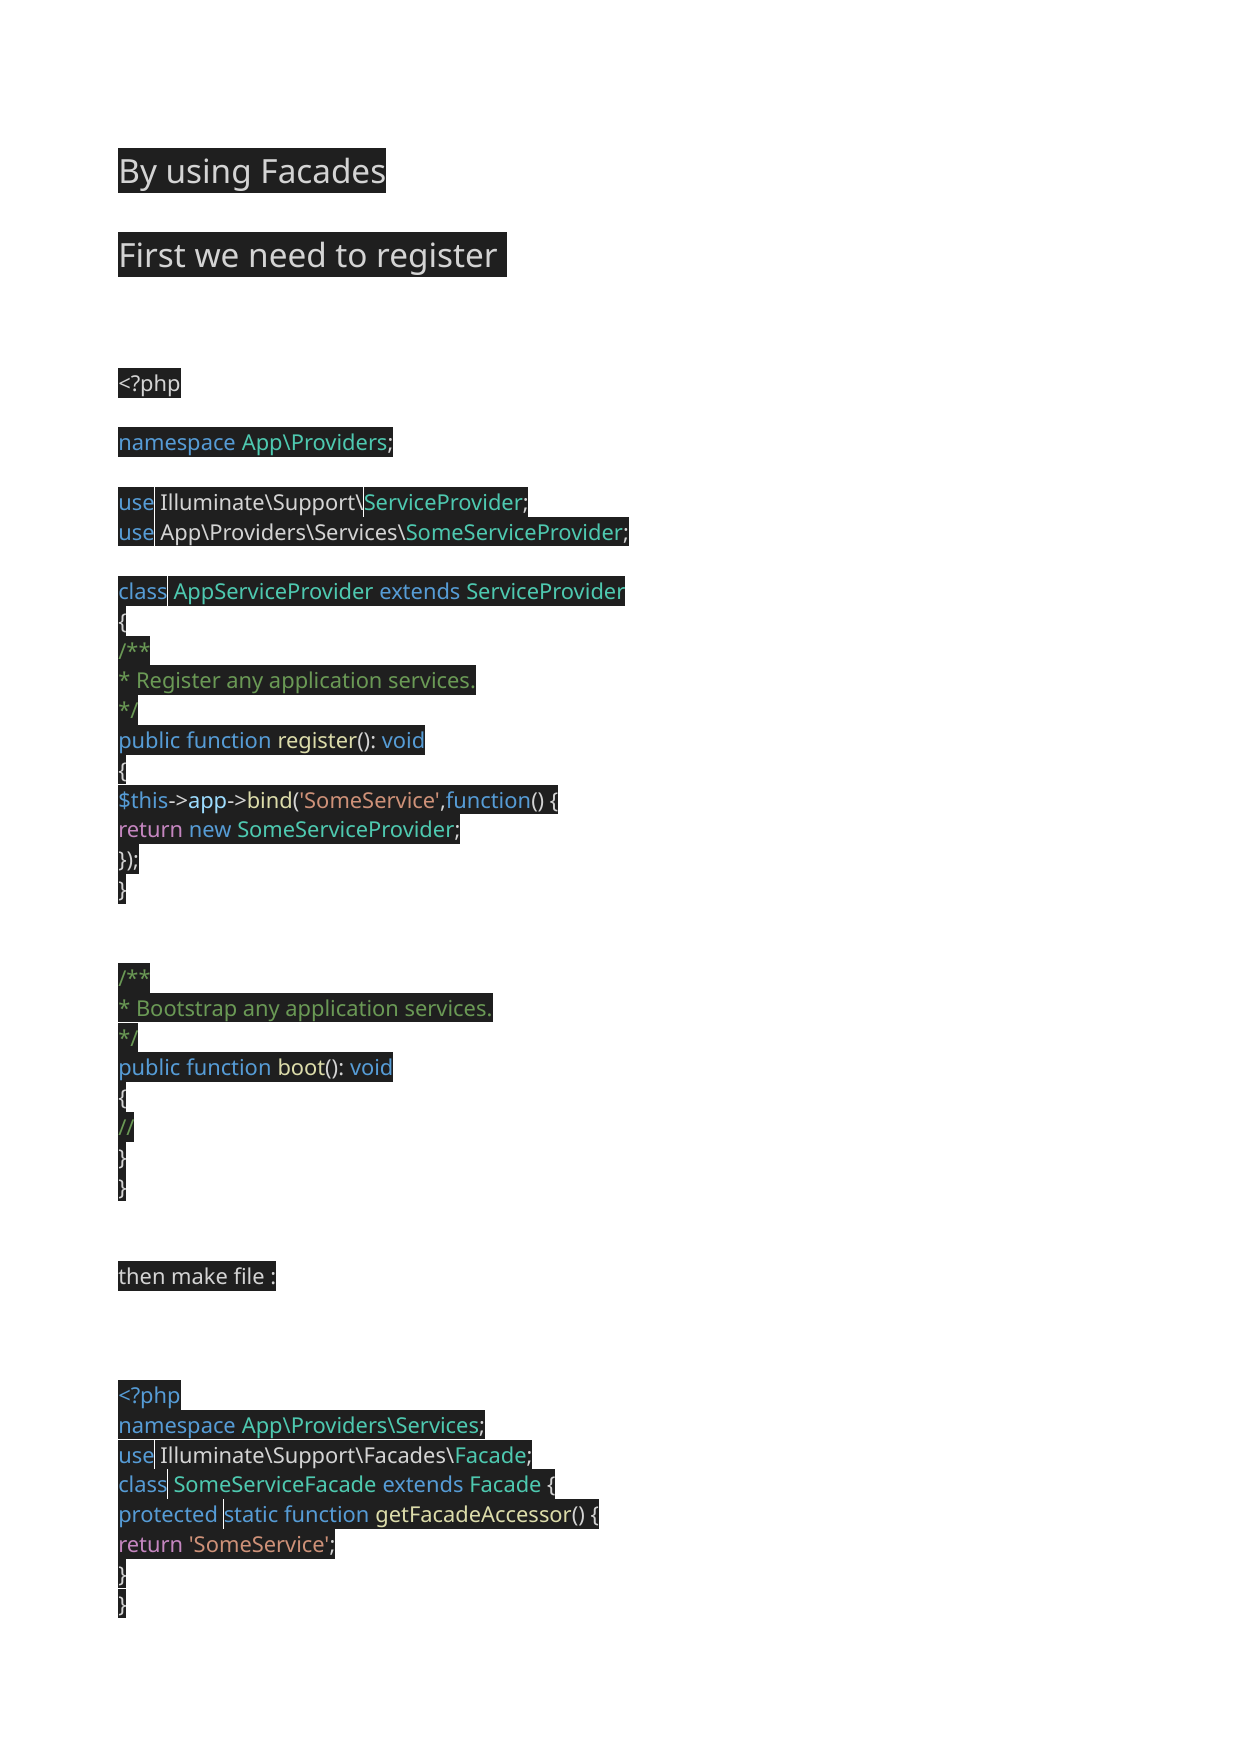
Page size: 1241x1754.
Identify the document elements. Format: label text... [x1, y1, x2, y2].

text /** [118, 636, 1122, 665]
text protected static function getFacadeAccessor() { [118, 1499, 1122, 1529]
text { [118, 755, 1122, 784]
text namespace App\Providers; [118, 427, 1122, 457]
text } [118, 1588, 1122, 1618]
text use Illuminate\Support\ServiceProvider; [118, 487, 1122, 517]
text } [118, 874, 1122, 904]
text public function register(): void [118, 725, 1122, 755]
text class SomeServiceFacade extends Facade { [118, 1469, 1122, 1499]
text return new SomeServiceProvider; [118, 814, 1122, 844]
text use App\Providers\Services\SomeServiceProvider; [118, 517, 1122, 546]
text // [118, 1112, 1122, 1142]
text */ [118, 1022, 1122, 1052]
text * Register any application services. [118, 665, 1122, 695]
text { [118, 1082, 1122, 1112]
text class AppServiceProvider extends ServiceProvider [118, 576, 1122, 606]
text } [118, 1171, 1122, 1201]
text { [118, 606, 1122, 636]
text } [118, 1142, 1122, 1171]
text namespace App\Providers\Services; [118, 1410, 1122, 1439]
text } [118, 1559, 1122, 1588]
text return 'SomeService'; [118, 1529, 1122, 1559]
text }); [118, 844, 1122, 874]
text $this->app->bind('SomeService',function() { [118, 784, 1122, 814]
text public function boot(): void [118, 1052, 1122, 1082]
text */ [118, 695, 1122, 725]
text * Bootstrap any application services. [118, 993, 1122, 1022]
text then make file : <?php [118, 1261, 1122, 1410]
text /** [118, 963, 1122, 993]
text First we need to register <?php [118, 232, 1122, 398]
text By using Facades [118, 148, 1122, 193]
text use Illuminate\Support\Facades\Facade; [118, 1439, 1122, 1469]
